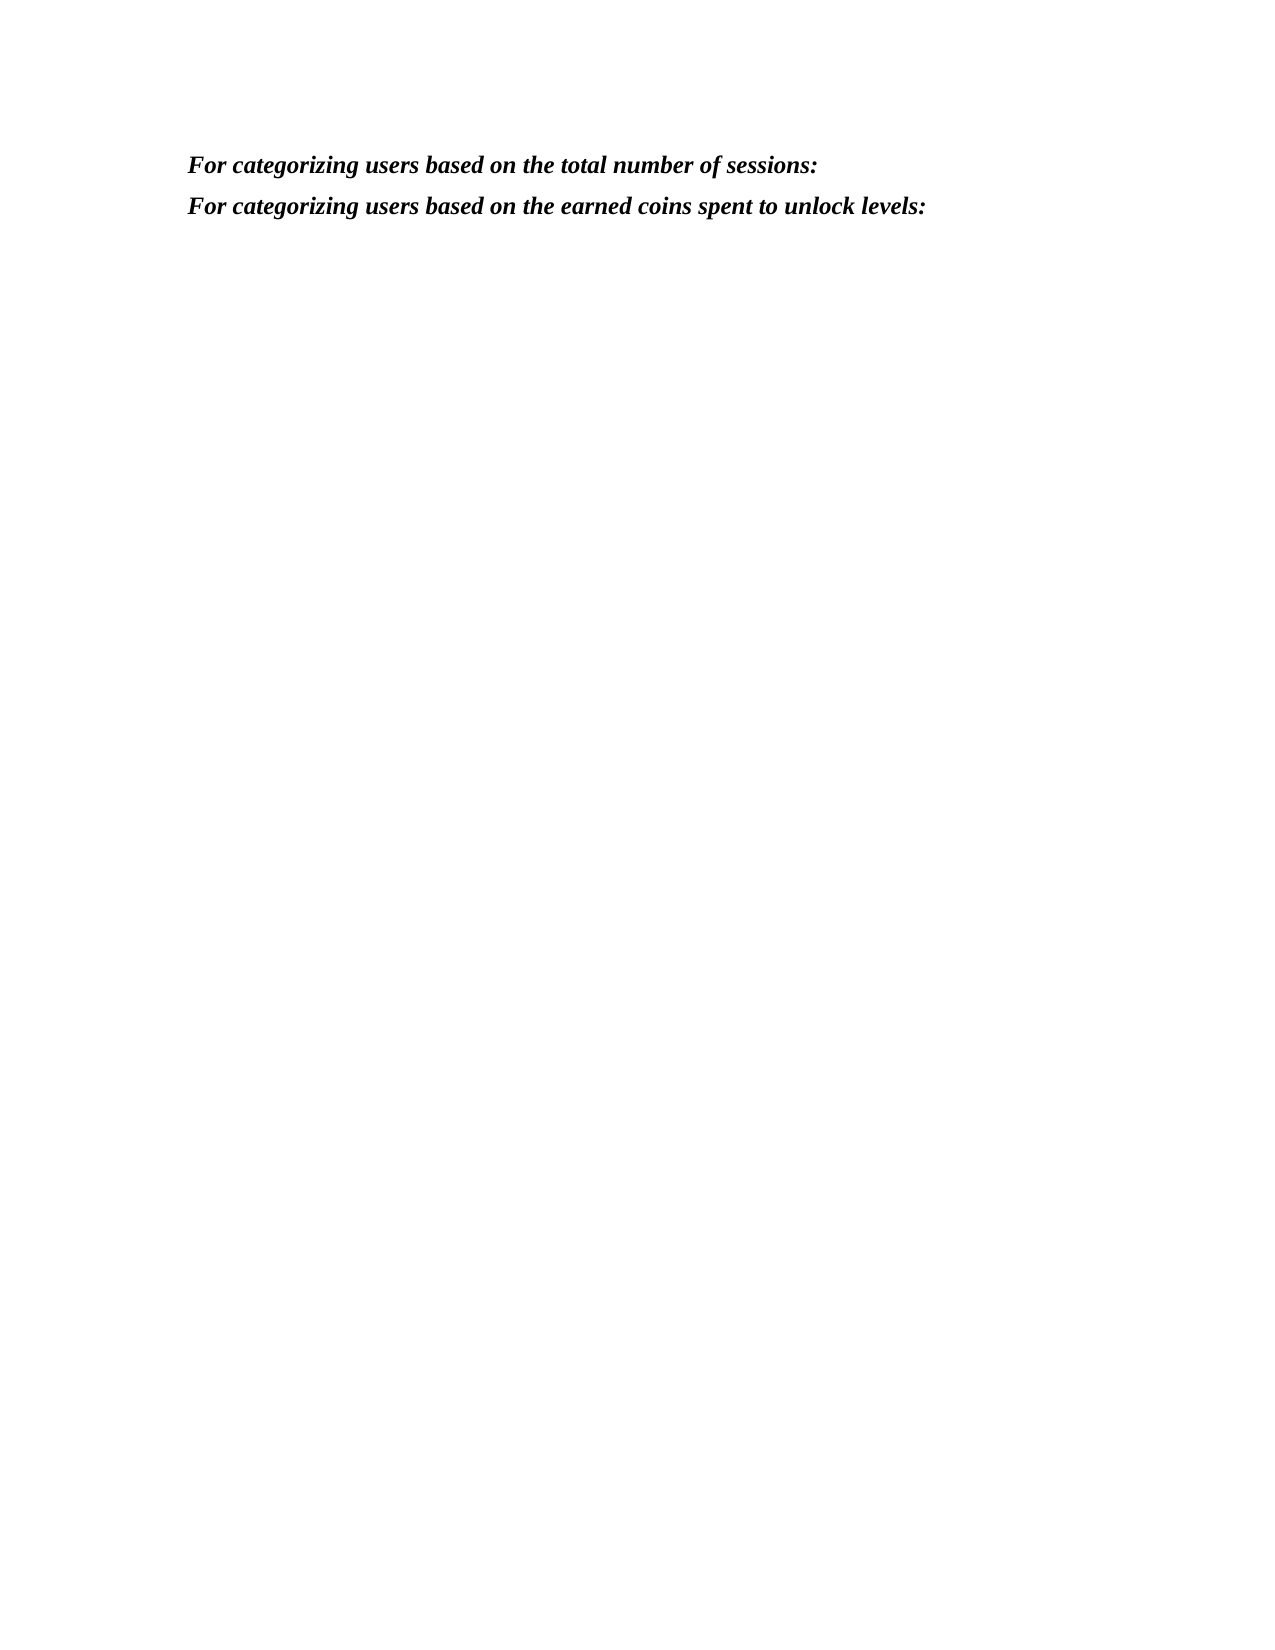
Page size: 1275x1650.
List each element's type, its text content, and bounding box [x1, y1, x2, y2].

text For categorizing users based on the total number of sessions: [187, 150, 1087, 179]
text For categorizing users based on the earned coins spent to unlock levels: [187, 191, 1087, 220]
